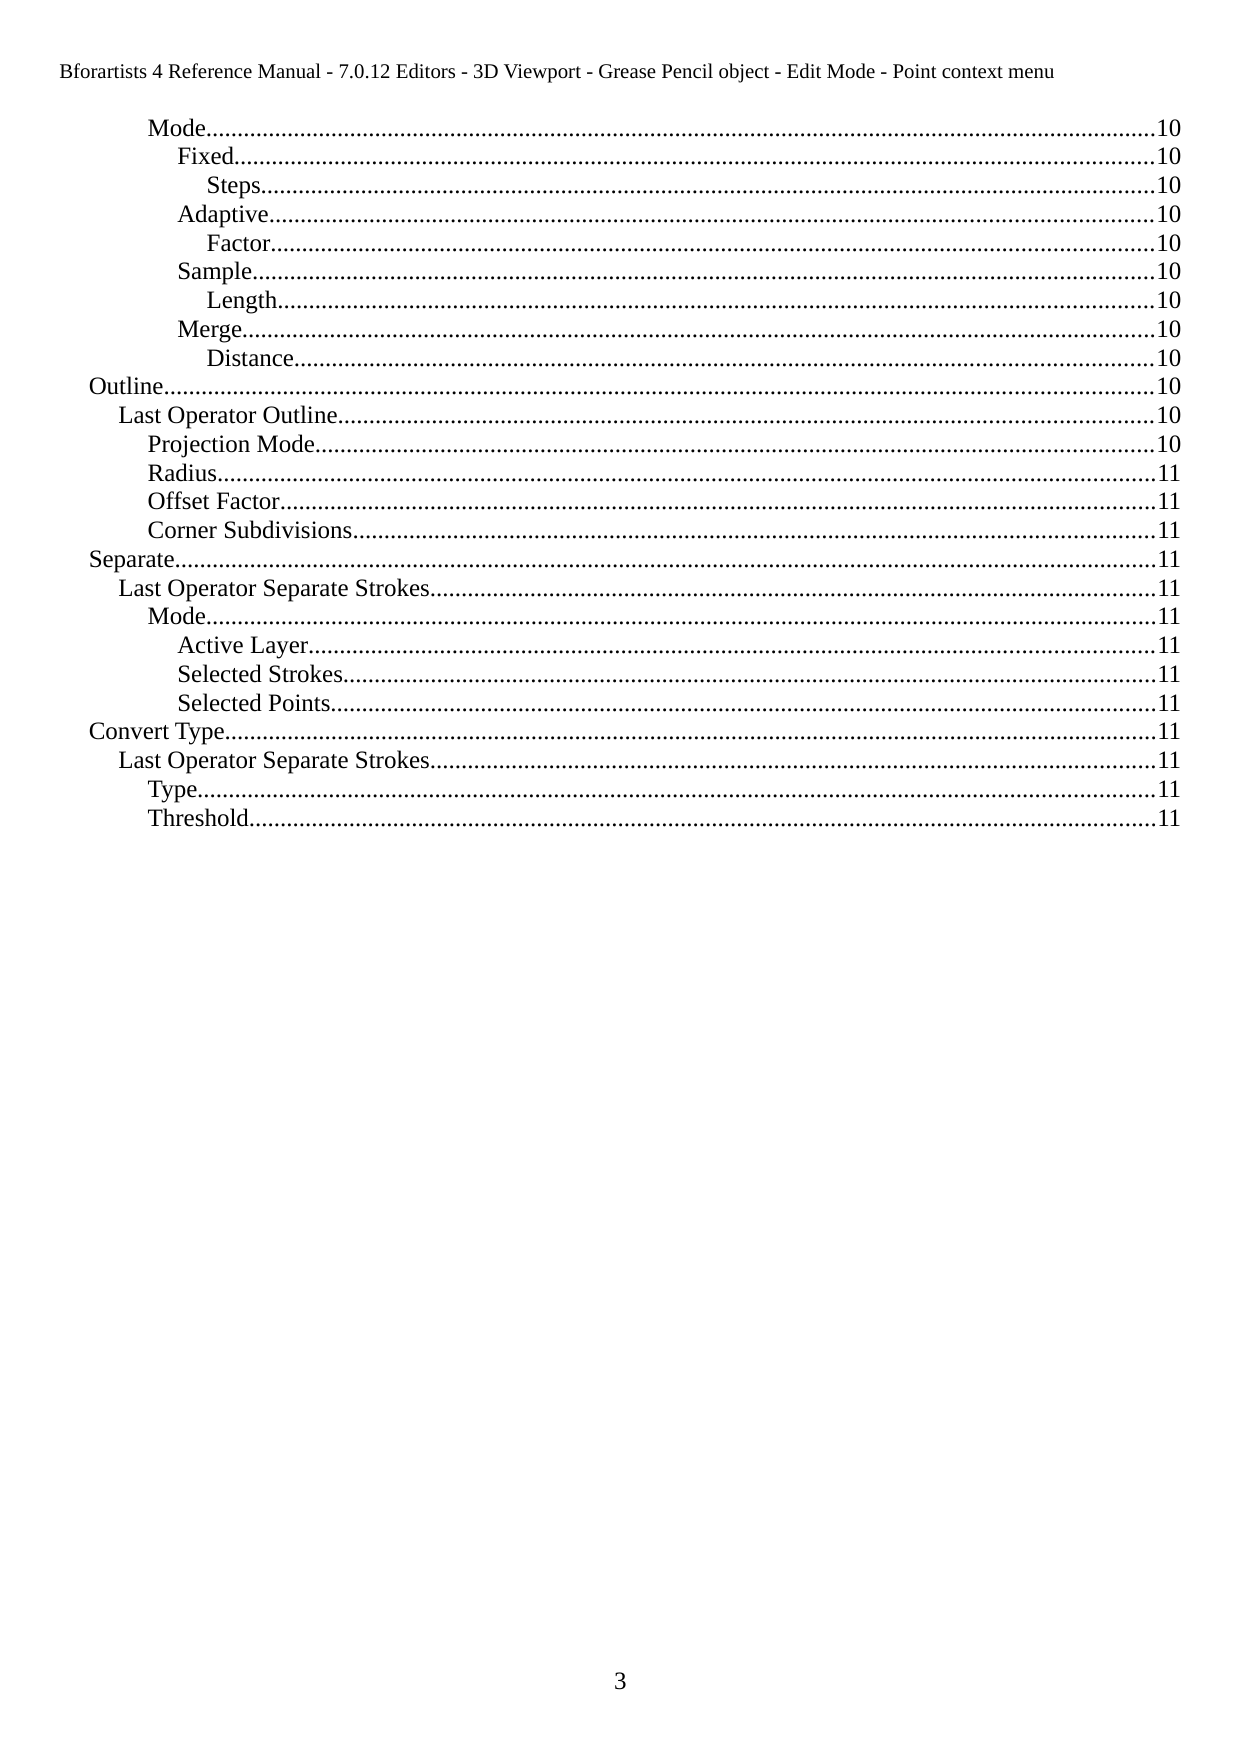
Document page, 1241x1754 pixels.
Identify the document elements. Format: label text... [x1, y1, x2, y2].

text Selected Points 11 [177, 688, 1181, 716]
text Merge 10 [177, 314, 1181, 343]
text Factor 10 [206, 228, 1181, 256]
text Separate 11 [88, 544, 1181, 573]
text Sample 10 [177, 256, 1181, 285]
text Mode 10 [147, 113, 1181, 141]
text Threshold 11 [147, 803, 1181, 831]
text Radius 11 [147, 458, 1181, 486]
text Corner Subdivisions 11 [147, 515, 1181, 544]
text Mode 11 [147, 601, 1181, 630]
text Active Layer 11 [177, 630, 1181, 659]
text Convert Type 11 [88, 716, 1181, 745]
text Outline 10 [88, 371, 1181, 400]
text Selected Strokes 11 [177, 659, 1181, 688]
text Steps 10 [206, 170, 1181, 199]
text Length 10 [206, 285, 1181, 314]
text Last Operator Separate Strokes 11 [118, 745, 1181, 774]
text Last Operator Outline 10 [118, 400, 1181, 429]
text Offset Factor 11 [147, 486, 1181, 515]
text Last Operator Separate Strokes 11 [118, 573, 1181, 601]
text Fixed 10 [177, 141, 1181, 170]
text Projection Mode 10 [147, 429, 1181, 458]
text Adaptive 10 [177, 199, 1181, 228]
text Distance 10 [206, 343, 1181, 371]
text Type 11 [147, 774, 1181, 803]
